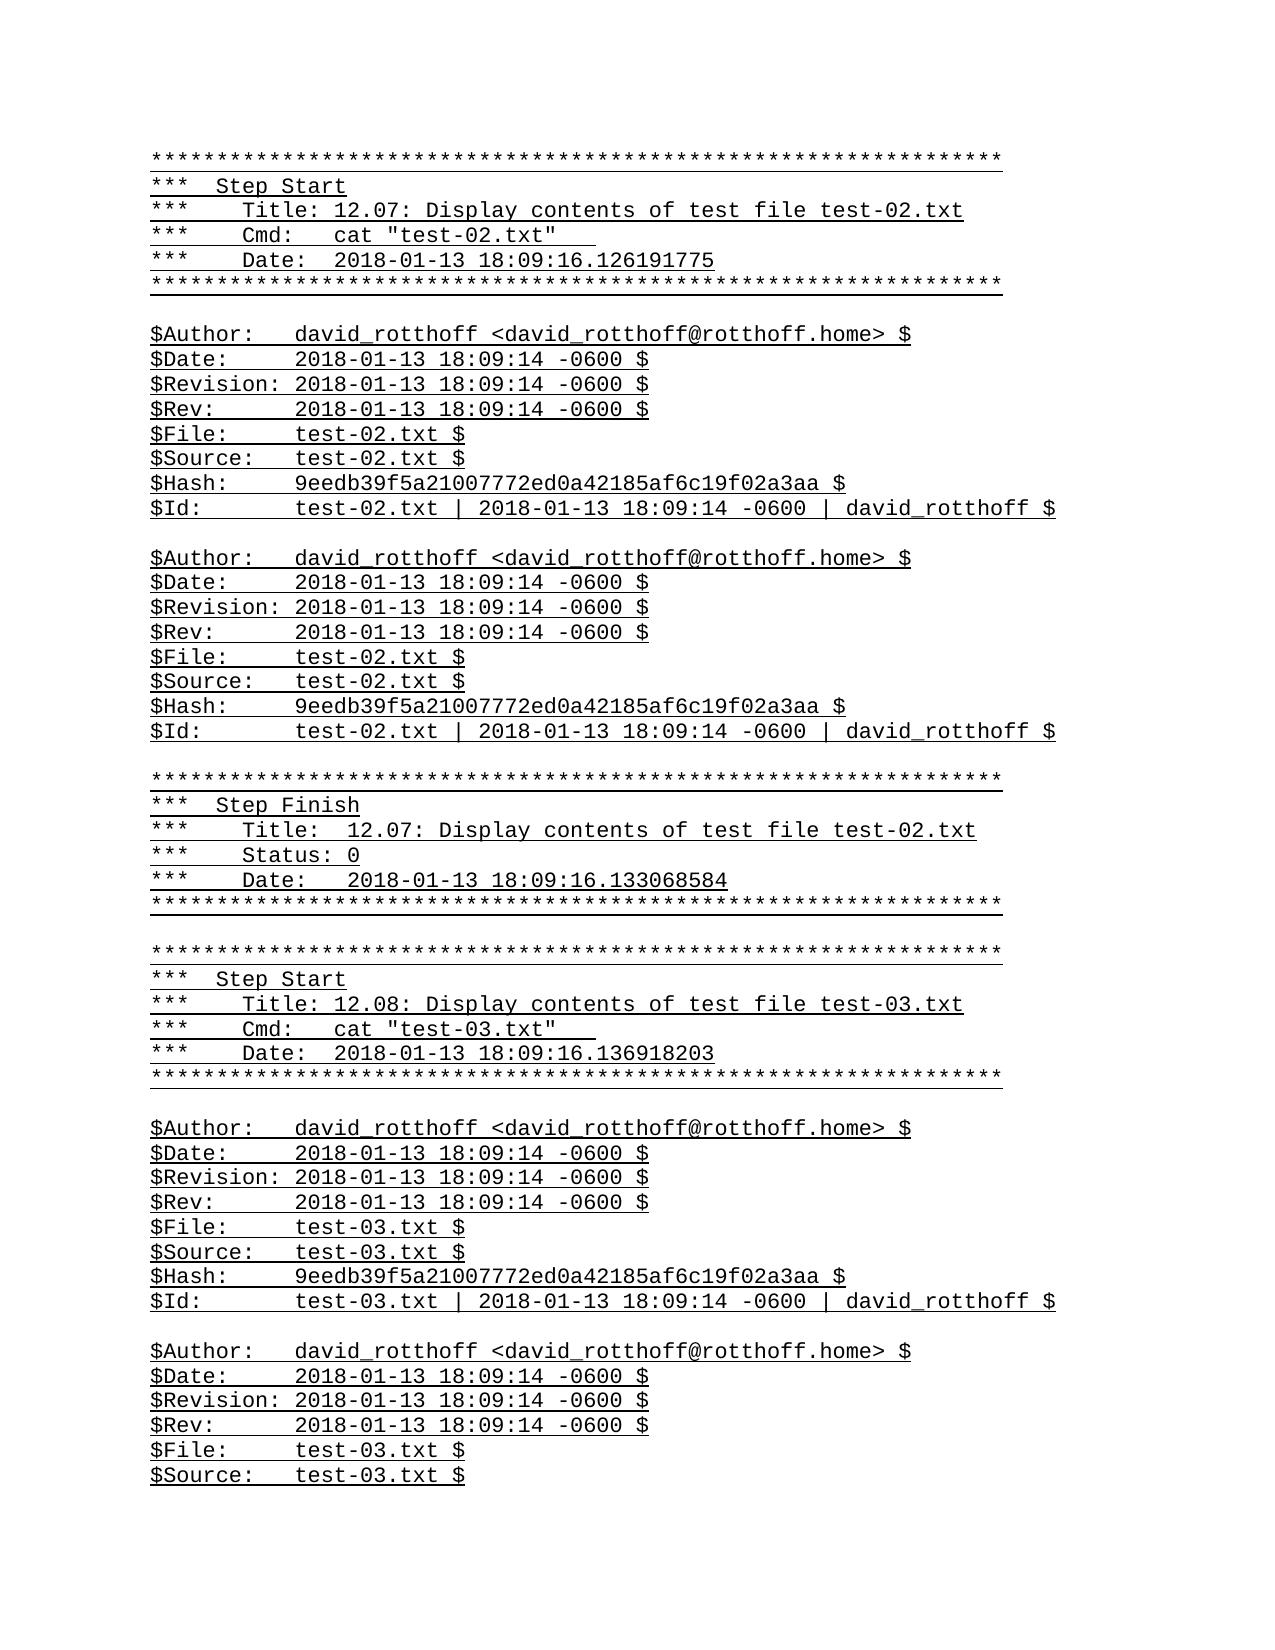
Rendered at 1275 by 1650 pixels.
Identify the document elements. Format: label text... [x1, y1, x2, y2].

text $Rev: 2018-01-13 18:09:14 -0600 $ [150, 621, 1125, 646]
text $Hash: 9eedb39f5a21007772ed0a42185af6c19f02a3aa $ [150, 695, 1125, 720]
text $Id: test-02.txt | 2018-01-13 18:09:14 -0600 | david_rotthoff $ [150, 497, 1125, 522]
text *** Date: 2018-01-13 18:09:16.133068584 [150, 869, 1125, 894]
text $Source: test-03.txt $ [150, 1464, 1125, 1489]
text *** Step Start [150, 968, 1125, 993]
text $Author: david_rotthoff <david_rotthoff@rotthoff.home> $ [150, 323, 1125, 348]
text ***************************************************************** [150, 770, 1125, 794]
text $File: test-03.txt $ [150, 1439, 1125, 1464]
text $Date: 2018-01-13 18:09:14 -0600 $ [150, 348, 1125, 373]
text $File: test-03.txt $ [150, 1216, 1125, 1241]
text *** Title: 12.07: Display contents of test file test-02.txt [150, 819, 1125, 844]
text $Revision: 2018-01-13 18:09:14 -0600 $ [150, 1389, 1125, 1414]
text $Id: test-03.txt | 2018-01-13 18:09:14 -0600 | david_rotthoff $ [150, 1290, 1125, 1315]
text $File: test-02.txt $ [150, 646, 1125, 671]
text *** Cmd: cat "test-02.txt" [150, 224, 1125, 249]
text $Source: test-02.txt $ [150, 671, 1125, 695]
text $Author: david_rotthoff <david_rotthoff@rotthoff.home> $ [150, 547, 1125, 571]
text ***************************************************************** [150, 943, 1125, 968]
text $Date: 2018-01-13 18:09:14 -0600 $ [150, 1365, 1125, 1389]
text $Revision: 2018-01-13 18:09:14 -0600 $ [150, 1166, 1125, 1191]
text *** Date: 2018-01-13 18:09:16.126191775 [150, 249, 1125, 274]
text $Revision: 2018-01-13 18:09:14 -0600 $ [150, 373, 1125, 398]
text $Rev: 2018-01-13 18:09:14 -0600 $ [150, 398, 1125, 423]
text $Source: test-03.txt $ [150, 1241, 1125, 1266]
text ***************************************************************** [150, 150, 1125, 175]
text $Date: 2018-01-13 18:09:14 -0600 $ [150, 1142, 1125, 1166]
text ***************************************************************** [150, 1067, 1125, 1092]
text $Source: test-02.txt $ [150, 447, 1125, 472]
text $Author: david_rotthoff <david_rotthoff@rotthoff.home> $ [150, 1117, 1125, 1142]
text $Author: david_rotthoff <david_rotthoff@rotthoff.home> $ [150, 1340, 1125, 1365]
text *** Status: 0 [150, 844, 1125, 869]
text $Hash: 9eedb39f5a21007772ed0a42185af6c19f02a3aa $ [150, 1266, 1125, 1290]
text *** Step Start [150, 175, 1125, 199]
text $Hash: 9eedb39f5a21007772ed0a42185af6c19f02a3aa $ [150, 472, 1125, 497]
text $File: test-02.txt $ [150, 423, 1125, 447]
text *** Title: 12.07: Display contents of test file test-02.txt [150, 199, 1125, 224]
text $Rev: 2018-01-13 18:09:14 -0600 $ [150, 1191, 1125, 1216]
text $Id: test-02.txt | 2018-01-13 18:09:14 -0600 | david_rotthoff $ [150, 720, 1125, 745]
text $Revision: 2018-01-13 18:09:14 -0600 $ [150, 596, 1125, 621]
text *** Step Finish [150, 794, 1125, 819]
text $Rev: 2018-01-13 18:09:14 -0600 $ [150, 1414, 1125, 1439]
text *** Cmd: cat "test-03.txt" [150, 1018, 1125, 1042]
text *** Date: 2018-01-13 18:09:16.136918203 [150, 1042, 1125, 1067]
text *** Title: 12.08: Display contents of test file test-03.txt [150, 993, 1125, 1018]
text ***************************************************************** [150, 894, 1125, 918]
text $Date: 2018-01-13 18:09:14 -0600 $ [150, 571, 1125, 596]
text ***************************************************************** [150, 274, 1125, 299]
